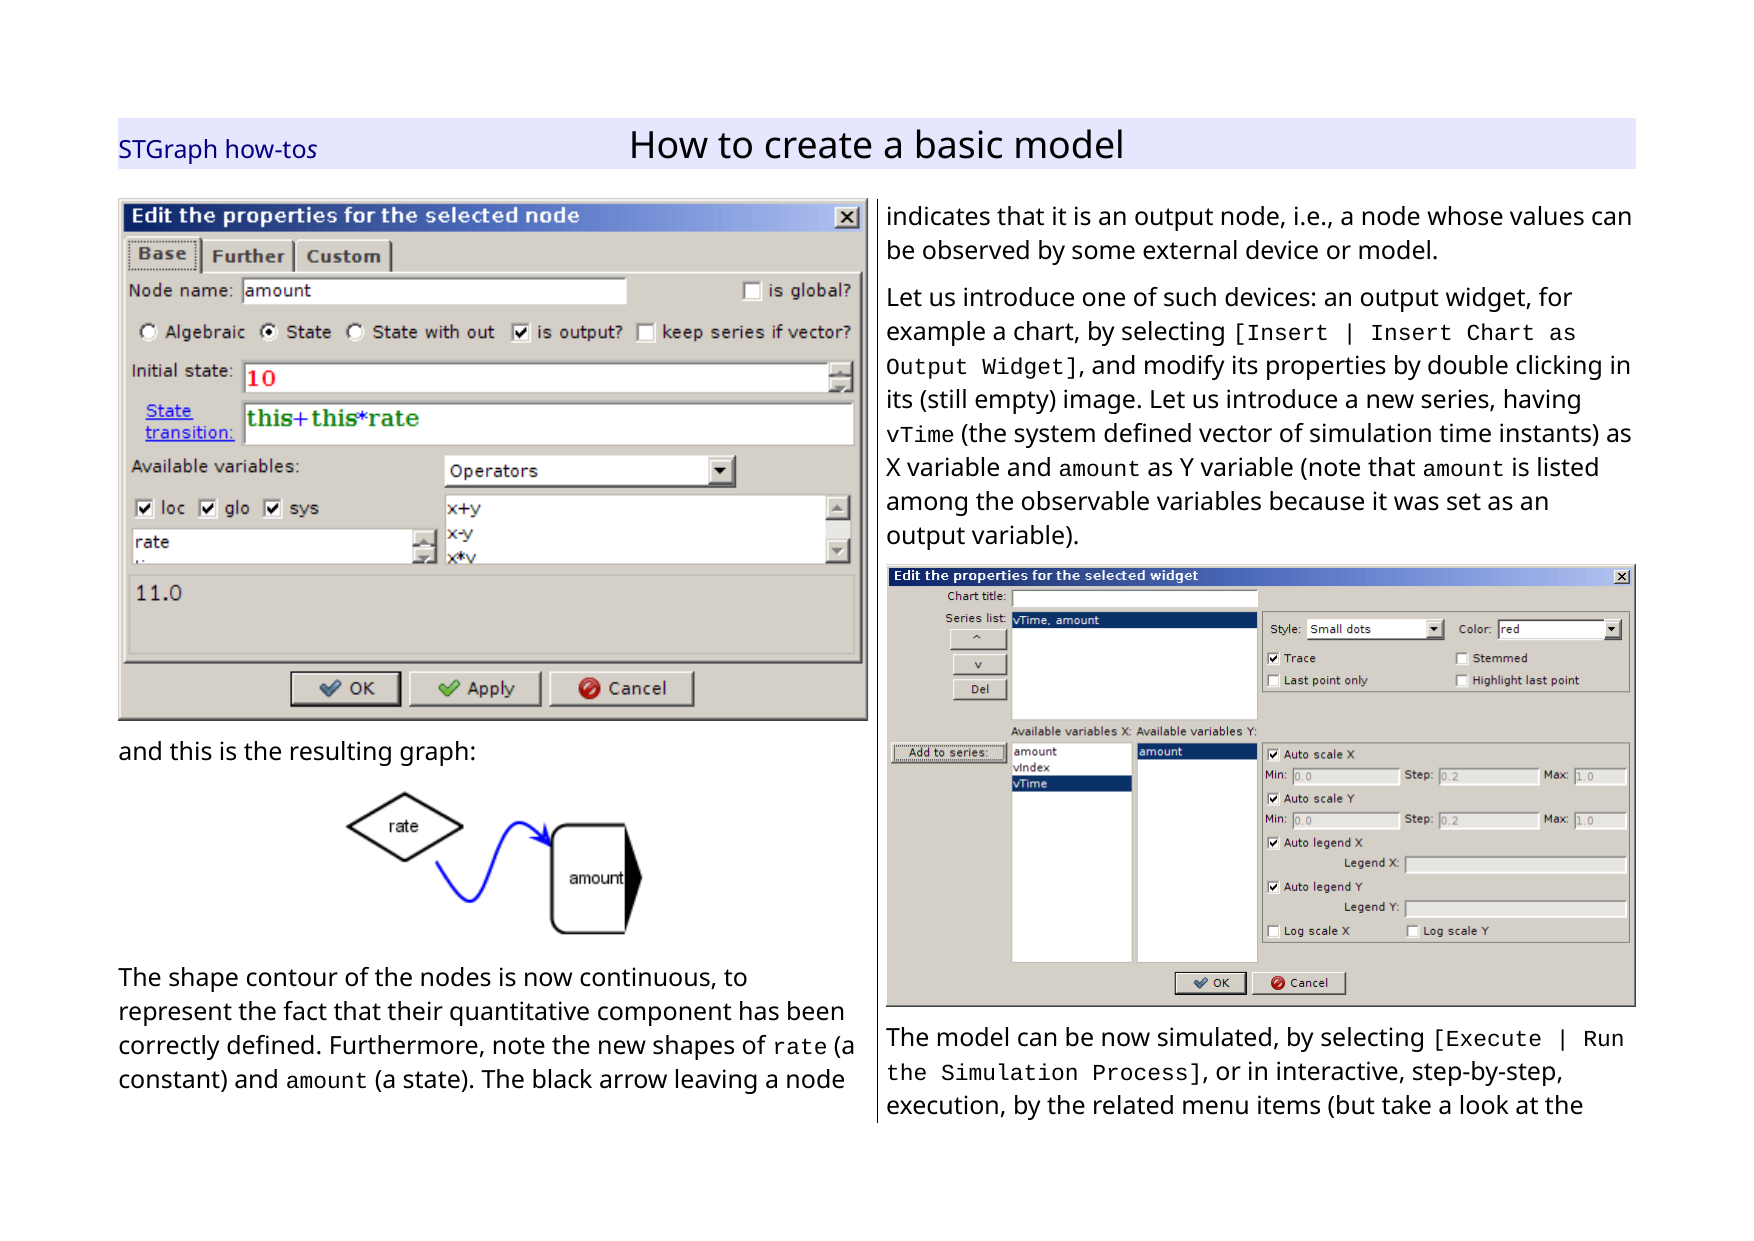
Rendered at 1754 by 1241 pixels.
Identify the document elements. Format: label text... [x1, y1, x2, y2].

text and this is the resulting graph: [118, 733, 868, 767]
text Let us introduce one of such devices: an output widget, for example a chart, by selecting [Insert | Insert Chart as Output Widget], and modify its properties by double clicking in its (still empty) image. Let us introduce a new series, having vTime (the system defined vector of simulation time instants) as X variable and amount as Y variable (note that amount is listed among the observable variables because it was set as an output variable). [886, 279, 1636, 552]
picture [118, 198, 869, 721]
picture [340, 779, 647, 947]
text The model can be now simulated, by selecting [Execute | Run the Simulation Process], or in interactive, step-by-step, execution, by the related menu items (but take a look at the [886, 1019, 1636, 1121]
picture [885, 564, 1636, 1007]
text The shape contour of the nodes is now continuous, to represent the fact that their quantitative component has been correctly defined. Furthermore, note the new shapes of rate (a constant) and amount (a state). The black arrow leaving a node [118, 959, 868, 1096]
text indicates that it is an output node, i.e., a node whose values can be observed by some external device or model. [886, 199, 1636, 267]
